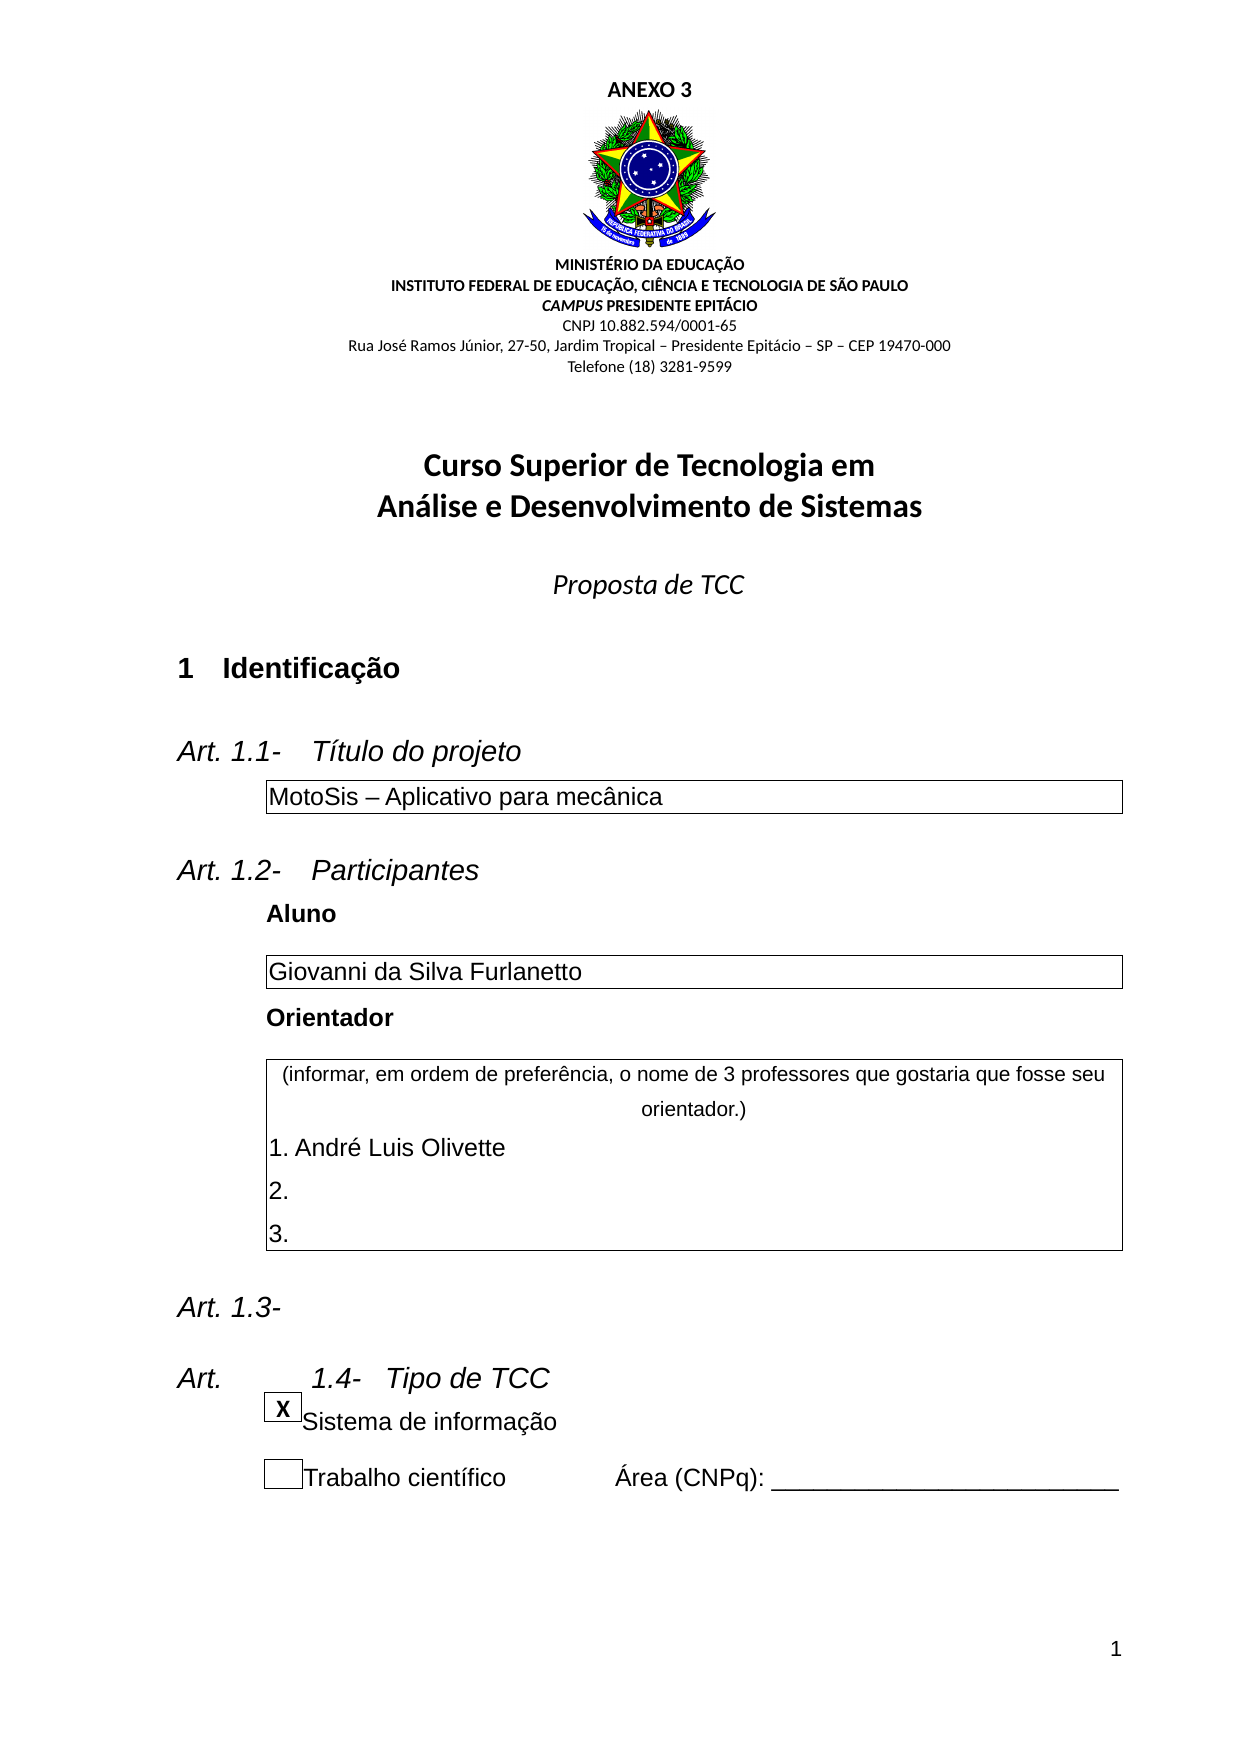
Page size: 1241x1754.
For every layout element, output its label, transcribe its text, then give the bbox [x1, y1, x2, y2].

text 3. [267, 1217, 1122, 1250]
text Sistema de informação [177, 1407, 1122, 1436]
text Telefone (18) 3281-9599 [177, 356, 1122, 376]
text Proposta de TCC [177, 566, 1122, 602]
text Curso Superior de Tecnologia em [177, 444, 1122, 485]
text [265, 1460, 302, 1488]
text 1. André Luis Olivette [267, 1131, 1122, 1162]
text Análise e Desenvolvimento de Sistemas [177, 485, 1122, 525]
text MINISTÉRIO DA EDUCAÇÃO [177, 254, 1122, 275]
text Orientador [177, 1003, 1122, 1032]
text MotoSis – Aplicativo para mecânica [267, 781, 1122, 813]
text Aluno [177, 899, 1122, 928]
text CAMPUS PRESIDENTE EPITÁCIO [177, 295, 1122, 315]
text INSTITUTO FEDERAL DE EDUCAÇÃO, CIÊNCIA E TECNOLOGIA DE SÃO PAULO [177, 275, 1122, 295]
text Giovanni da Silva Furlanetto [267, 956, 1122, 988]
text Trabalho científico Área (CNPq): _________________________ [177, 1463, 1122, 1492]
text Rua José Ramos Júnior, 27-50, Jardim Tropical – Presidente Epitácio – SP – CEP 19470-000 [177, 336, 1122, 356]
subtitle Identificação [177, 652, 1122, 685]
subtitle Participantes [177, 853, 1122, 887]
text CNPJ 10.882.594/0001-65 [177, 315, 1122, 336]
text (informar, em ordem de preferência, o nome de 3 professores que gostaria que fosse seu orientador.) [267, 1060, 1122, 1121]
text ANEXO 3 [177, 75, 1122, 103]
text 2. [267, 1174, 1122, 1205]
subtitle Tipo de TCC [177, 1361, 1122, 1395]
text X [265, 1393, 301, 1421]
subtitle Título do projeto [177, 734, 1122, 767]
